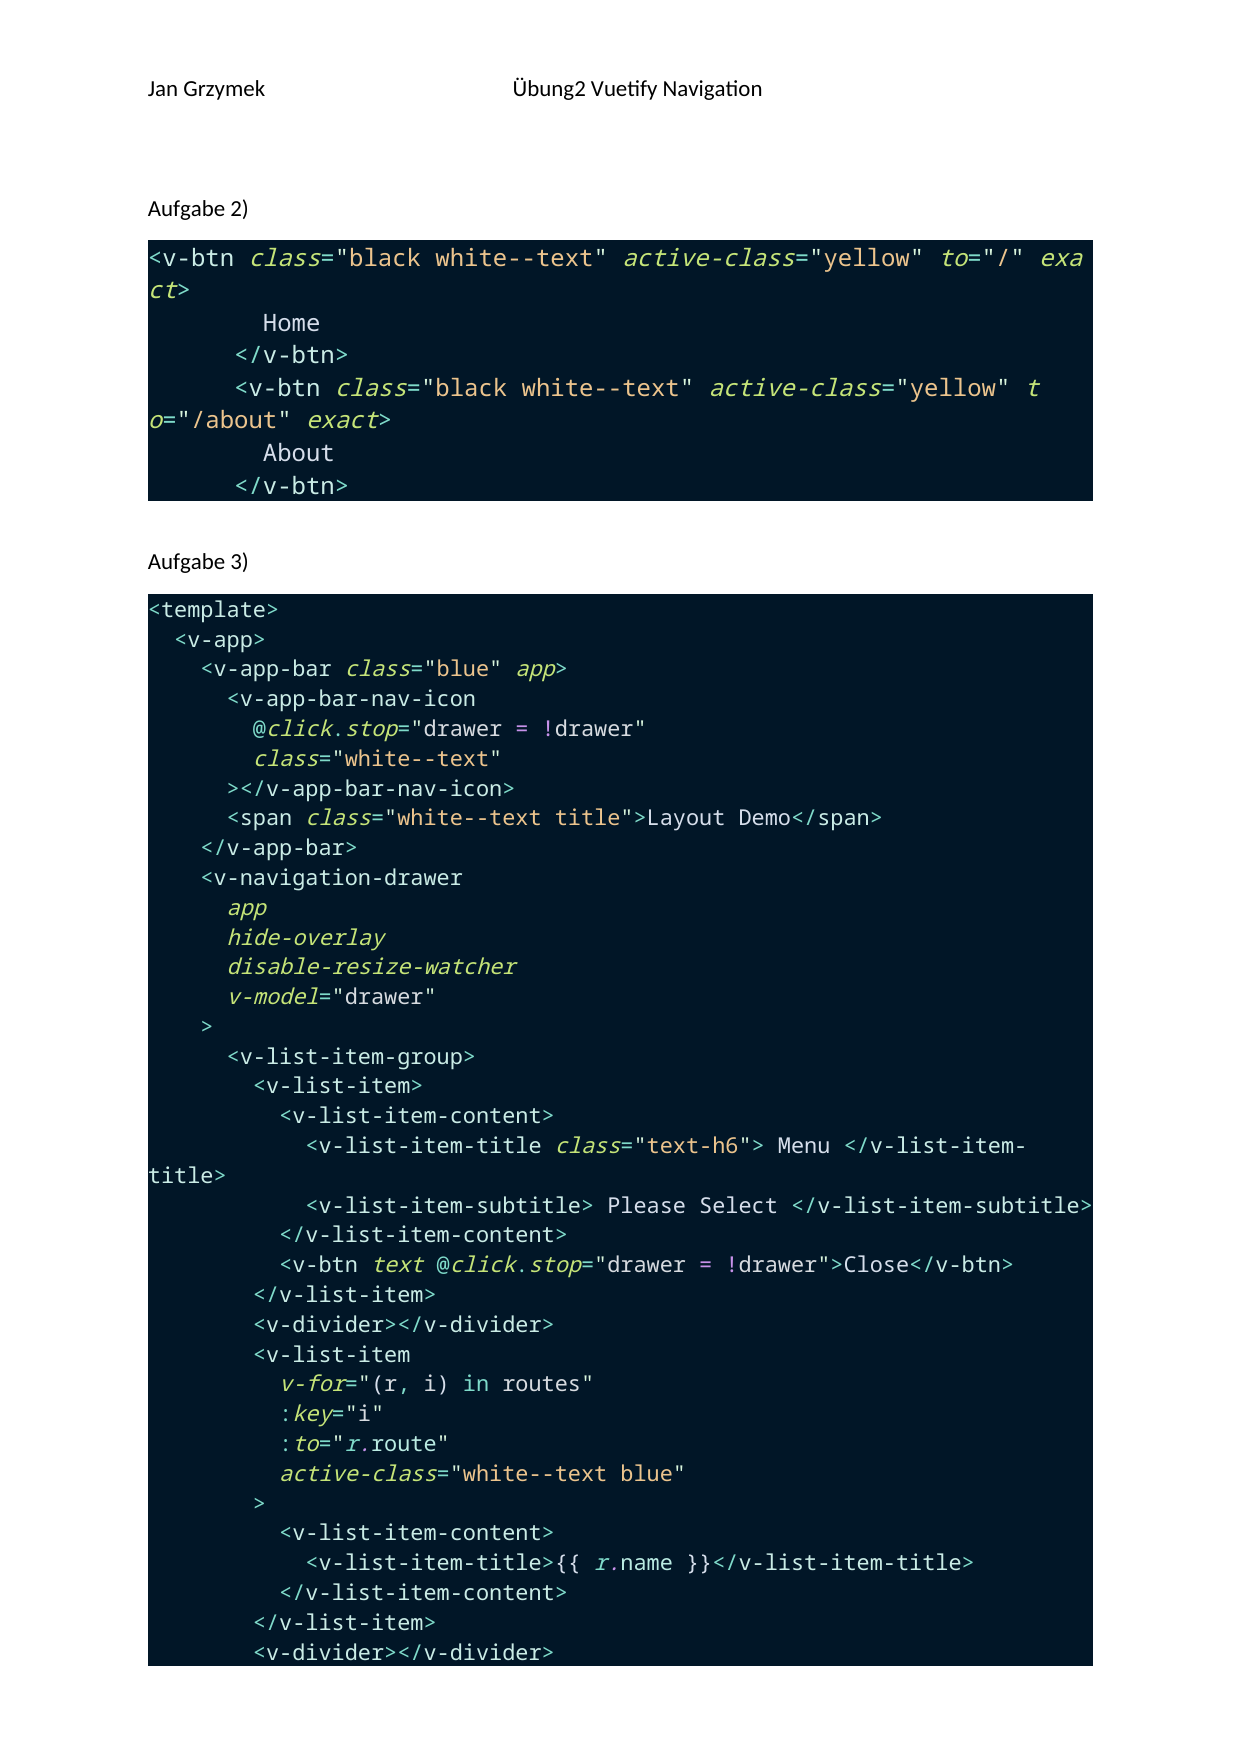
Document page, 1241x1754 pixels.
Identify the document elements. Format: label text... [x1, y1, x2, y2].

text </v-list-item> [148, 1279, 1093, 1309]
text <v-list-item-title>{{ r.name }}</v-list-item-title> [148, 1547, 1093, 1577]
text </v-list-item-content> [148, 1219, 1093, 1249]
text </v-list-item> [148, 1607, 1093, 1637]
text <v-btn class="black white--text" active-class="yellow" to="/about" exact> [148, 371, 1093, 436]
text <v-list-item-content> [148, 1517, 1093, 1547]
text <v-list-item-content> [148, 1100, 1093, 1130]
text <v-list-item> [148, 1071, 1093, 1100]
text v-model="drawer" [148, 981, 1093, 1011]
text <v-divider></v-divider> [148, 1309, 1093, 1339]
text <v-list-item [148, 1339, 1093, 1368]
text hide-overlay [148, 922, 1093, 951]
text ></v-app-bar-nav-icon> [148, 773, 1093, 802]
text app [148, 892, 1093, 922]
text <v-btn text @click.stop="drawer = !drawer">Close</v-btn> [148, 1249, 1093, 1279]
text > [148, 1488, 1093, 1517]
text <template> [148, 594, 1093, 624]
text </v-list-item-content> [148, 1577, 1093, 1607]
text Aufgabe 3) [148, 547, 1093, 576]
text </v-btn> [148, 468, 1093, 501]
text :key="i" [148, 1398, 1093, 1428]
text active-class="white--text blue" [148, 1458, 1093, 1488]
text Home [148, 306, 1093, 338]
text <v-list-item-title class="text-h6"> Menu </v-list-item-title> [148, 1130, 1093, 1190]
text Aufgabe 2) [148, 194, 1093, 222]
text </v-app-bar> [148, 832, 1093, 862]
text v-for="(r, i) in routes" [148, 1368, 1093, 1398]
text <v-list-item-subtitle> Please Select </v-list-item-subtitle> [148, 1190, 1093, 1219]
text <v-divider></v-divider> [148, 1637, 1093, 1666]
text <v-app-bar-nav-icon [148, 683, 1093, 713]
text <span class="white--text title">Layout Demo</span> [148, 802, 1093, 832]
text <v-btn class="black white--text" active-class="yellow" to="/" exact> [148, 240, 1093, 306]
text > [148, 1011, 1093, 1041]
text disable-resize-watcher [148, 951, 1093, 981]
text <v-list-item-group> [148, 1041, 1093, 1071]
text <v-app-bar class="blue" app> [148, 653, 1093, 683]
text class="white--text" [148, 743, 1093, 773]
text :to="r.route" [148, 1428, 1093, 1458]
text <v-navigation-drawer [148, 862, 1093, 892]
text About [148, 436, 1093, 468]
text </v-btn> [148, 338, 1093, 371]
text @click.stop="drawer = !drawer" [148, 713, 1093, 743]
text <v-app> [148, 624, 1093, 653]
